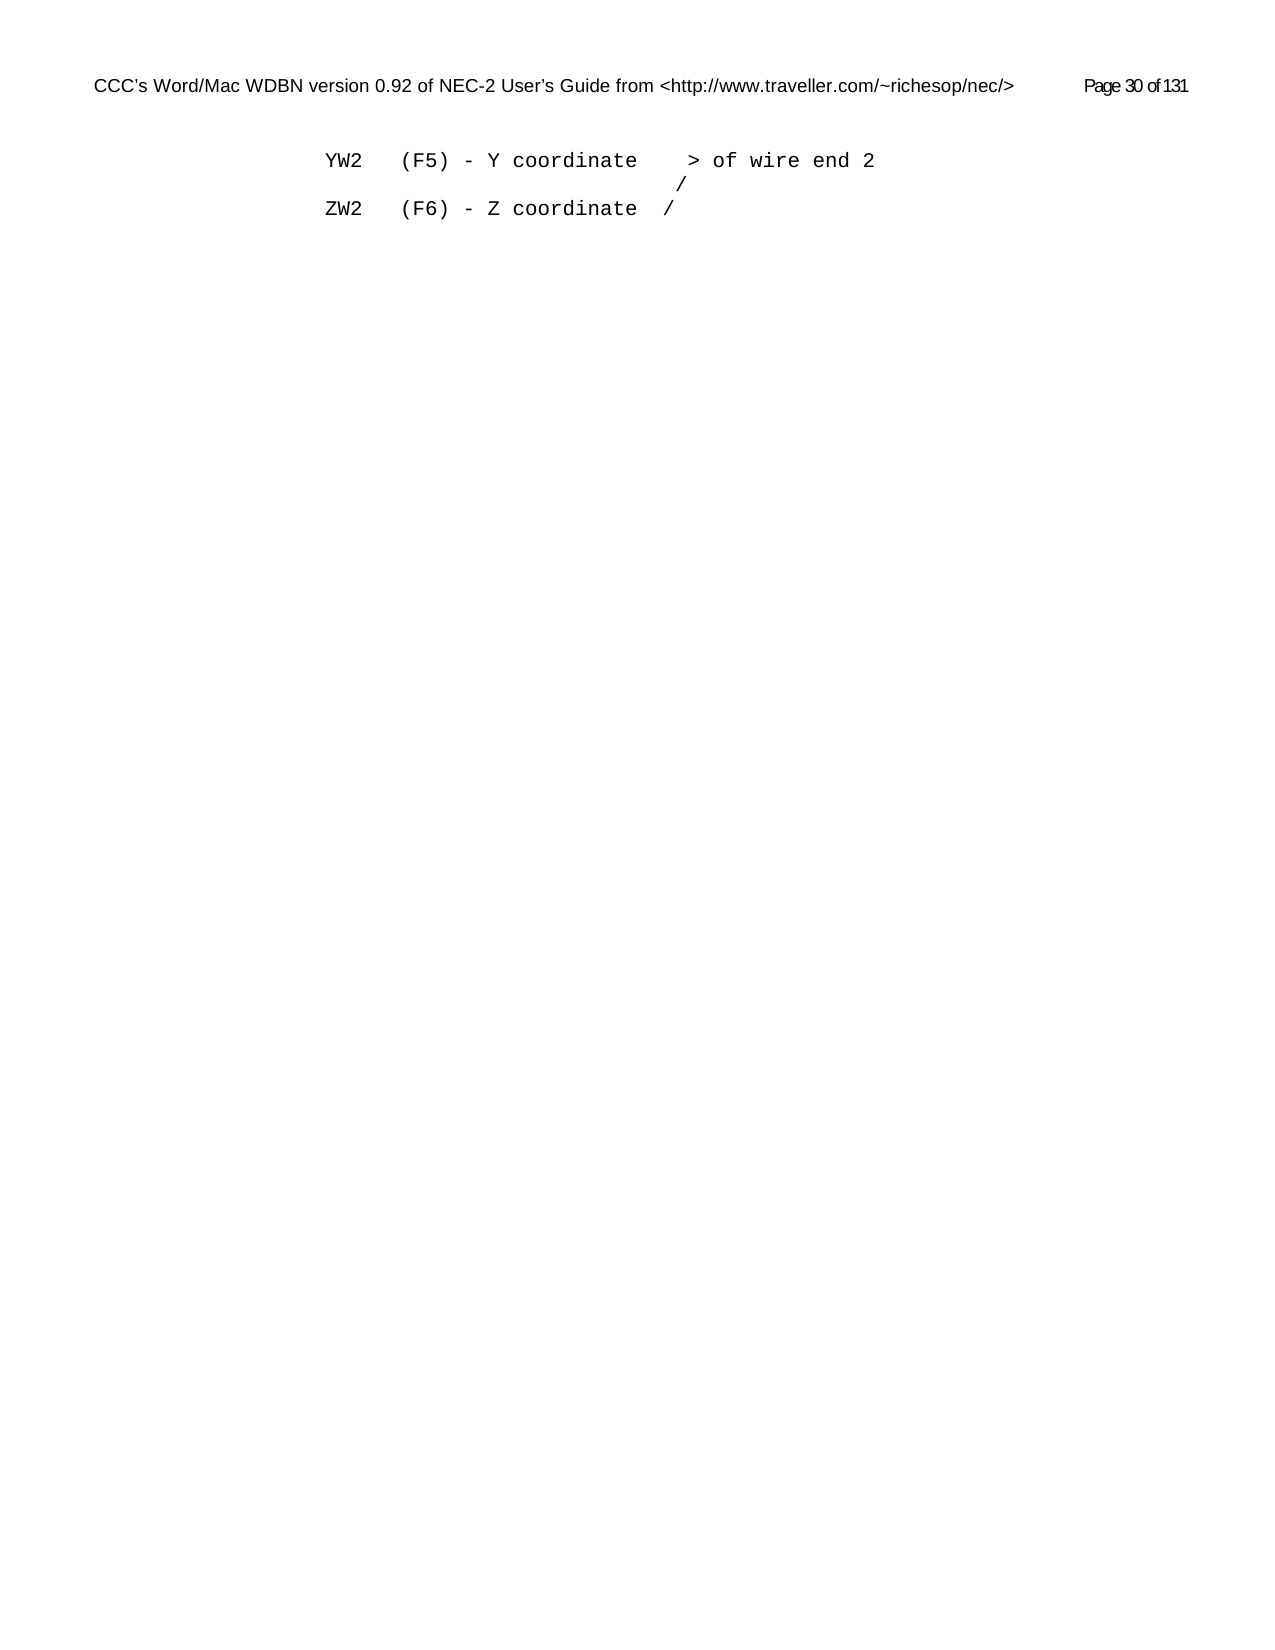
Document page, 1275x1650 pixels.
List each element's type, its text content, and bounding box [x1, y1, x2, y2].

text YW2 (F5) - Y coordinate > of wire end 2 [187, 150, 1181, 174]
text ZW2 (F6) - Z coordinate / [187, 198, 1181, 222]
text / [187, 174, 1181, 198]
